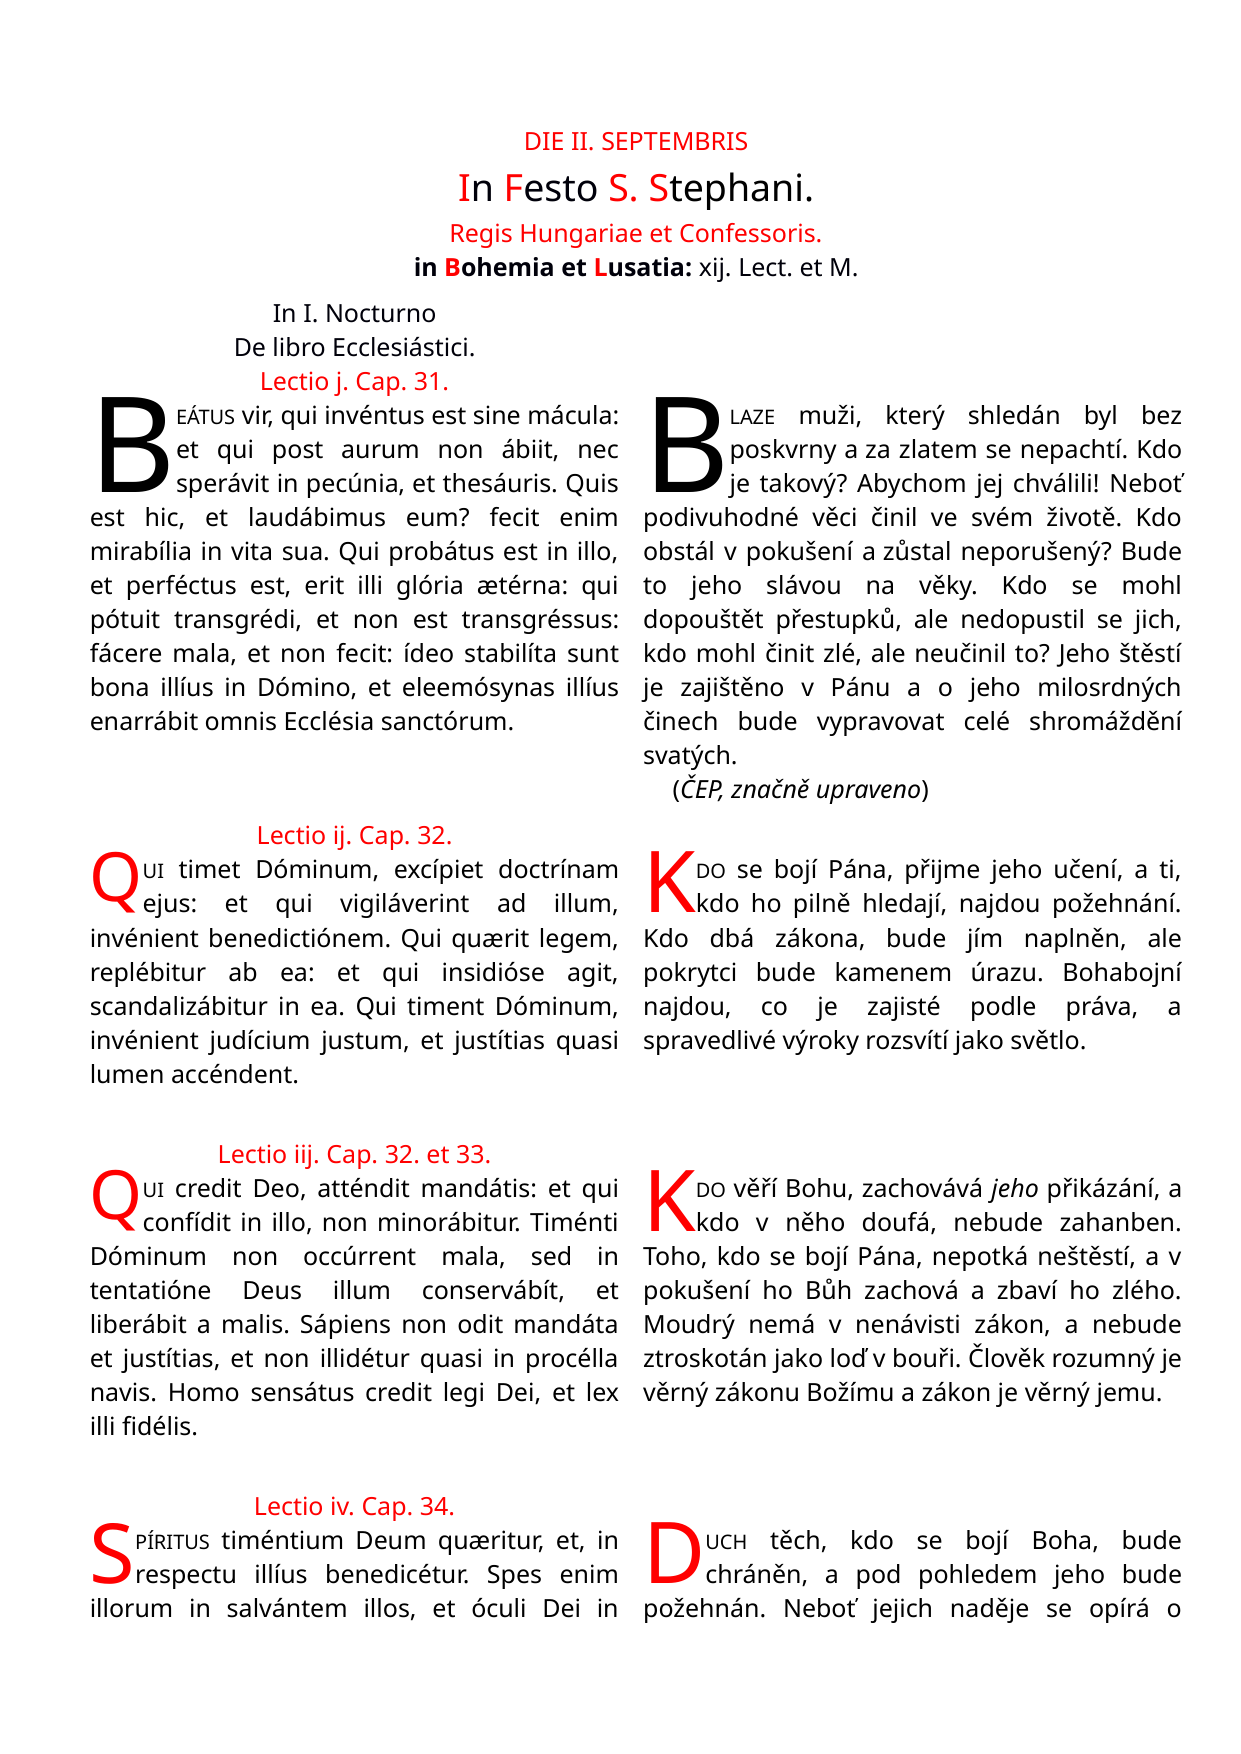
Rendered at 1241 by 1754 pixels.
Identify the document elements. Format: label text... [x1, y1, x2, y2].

table_cell Kdo se bojí Pána, přijme jeho učení, a ti, kdo ho pilně hledají, najdou požehnání. Kdo dbá zákona, bude jím naplněn, ale pokrytci bude kamenem úrazu. Bohabojní najdou, co je zajisté podle práva, a spravedlivé výroky rozsvítí jako světlo. [631, 812, 1194, 1131]
table_cell Lectio iij. Cap. 32. et 33. Qui credit Deo, atténdit mandátis: et qui confídit in illo, non minorábitur. Timénti Dóminum non occúrrent mala, sed in tentatióne Deus illum conservábít, et liberábit a malis. Sápiens non odit mandáta et justítias, et non illidétur quasi in procélla navis. Homo sensátus credit legi Dei, et lex illi fidélis. [78, 1131, 631, 1483]
table_cell Duch těch, kdo se bojí Boha, bude chráněn, a pod pohledem jeho bude požehnán. Neboť jejich naděje se opírá o [631, 1483, 1194, 1631]
table_cell In I. Nocturno De libro Ecclesiástici. Lectio j. Cap. 31. Beátus vir, qui invéntus est sine mácula: et qui post aurum non ábiit, nec sperávit in pecúnia‚ et thesáuris. Quis est hic, et laudábimus eum? fecit enim mirabília in vita sua. Qui probátus est in illo, et perféctus est, erit illi glória ætérna: qui pótuit transgrédi, et non est transgréssus: fácere mala, et non fecit: ídeo stabilíta sunt bona illíus in Dómino, et eleemósynas illíus enarrábit omnis Ecclésia sanctórum. [78, 289, 631, 812]
table_cell Lectio iv. Cap. 34. Spíritus timéntium Deum quæritur, et, in respectu illíus benedicétur. Spes enim illorum in salvántem illos, et óculi Dei in [78, 1483, 631, 1631]
table_cell Blaze muži, který shledán byl bez poskvrny a za zlatem se nepachtí. Kdo je takový? Abychom jej chválili! Neboť podivuhodné věci činil ve svém životě. Kdo obstál v pokušení a zůstal neporušený? Bude to jeho slávou na věky. Kdo se mohl dopouštět přestupků, ale nedopustil se jich, kdo mohl činit zlé, ale neučinil to? Jeho štěstí je zajištěno v Pánu a o jeho milosrdných činech bude vypravovat celé shromáždění svatých. (ČEP, značně upraveno) [631, 289, 1194, 812]
table_cell DIE II. SEPTEMBRIS In Festo S. Stephani. Regis Hungariae et Confessoris. in Bohemia et Lusatia: xij. Lect. et M. [78, 118, 1194, 289]
table_cell Lectio ij. Cap. 32. Qui timet Dóminum, excípiet doctrínam ejus: et qui vigiláverint ad illum, invénient benedictiónem. Qui quærit legem, replébitur ab ea: et qui insidióse agit, scandalizábitur in ea. Qui timent Dóminum, invénient judícium justum, et justítias quasi lumen accéndent. [78, 812, 631, 1131]
table_cell Kdo věří Bohu, zachovává jeho přikázání, a kdo v něho doufá, nebude zahanben. Toho, kdo se bojí Pána, nepotká neštěstí, a v pokušení ho Bůh zachová a zbaví ho zlého. Moudrý nemá v nenávisti zákon, a nebude ztroskotán jako loď v bouři. Člověk rozumný je věrný zákonu Božímu a zákon je věrný jemu. [631, 1131, 1194, 1483]
